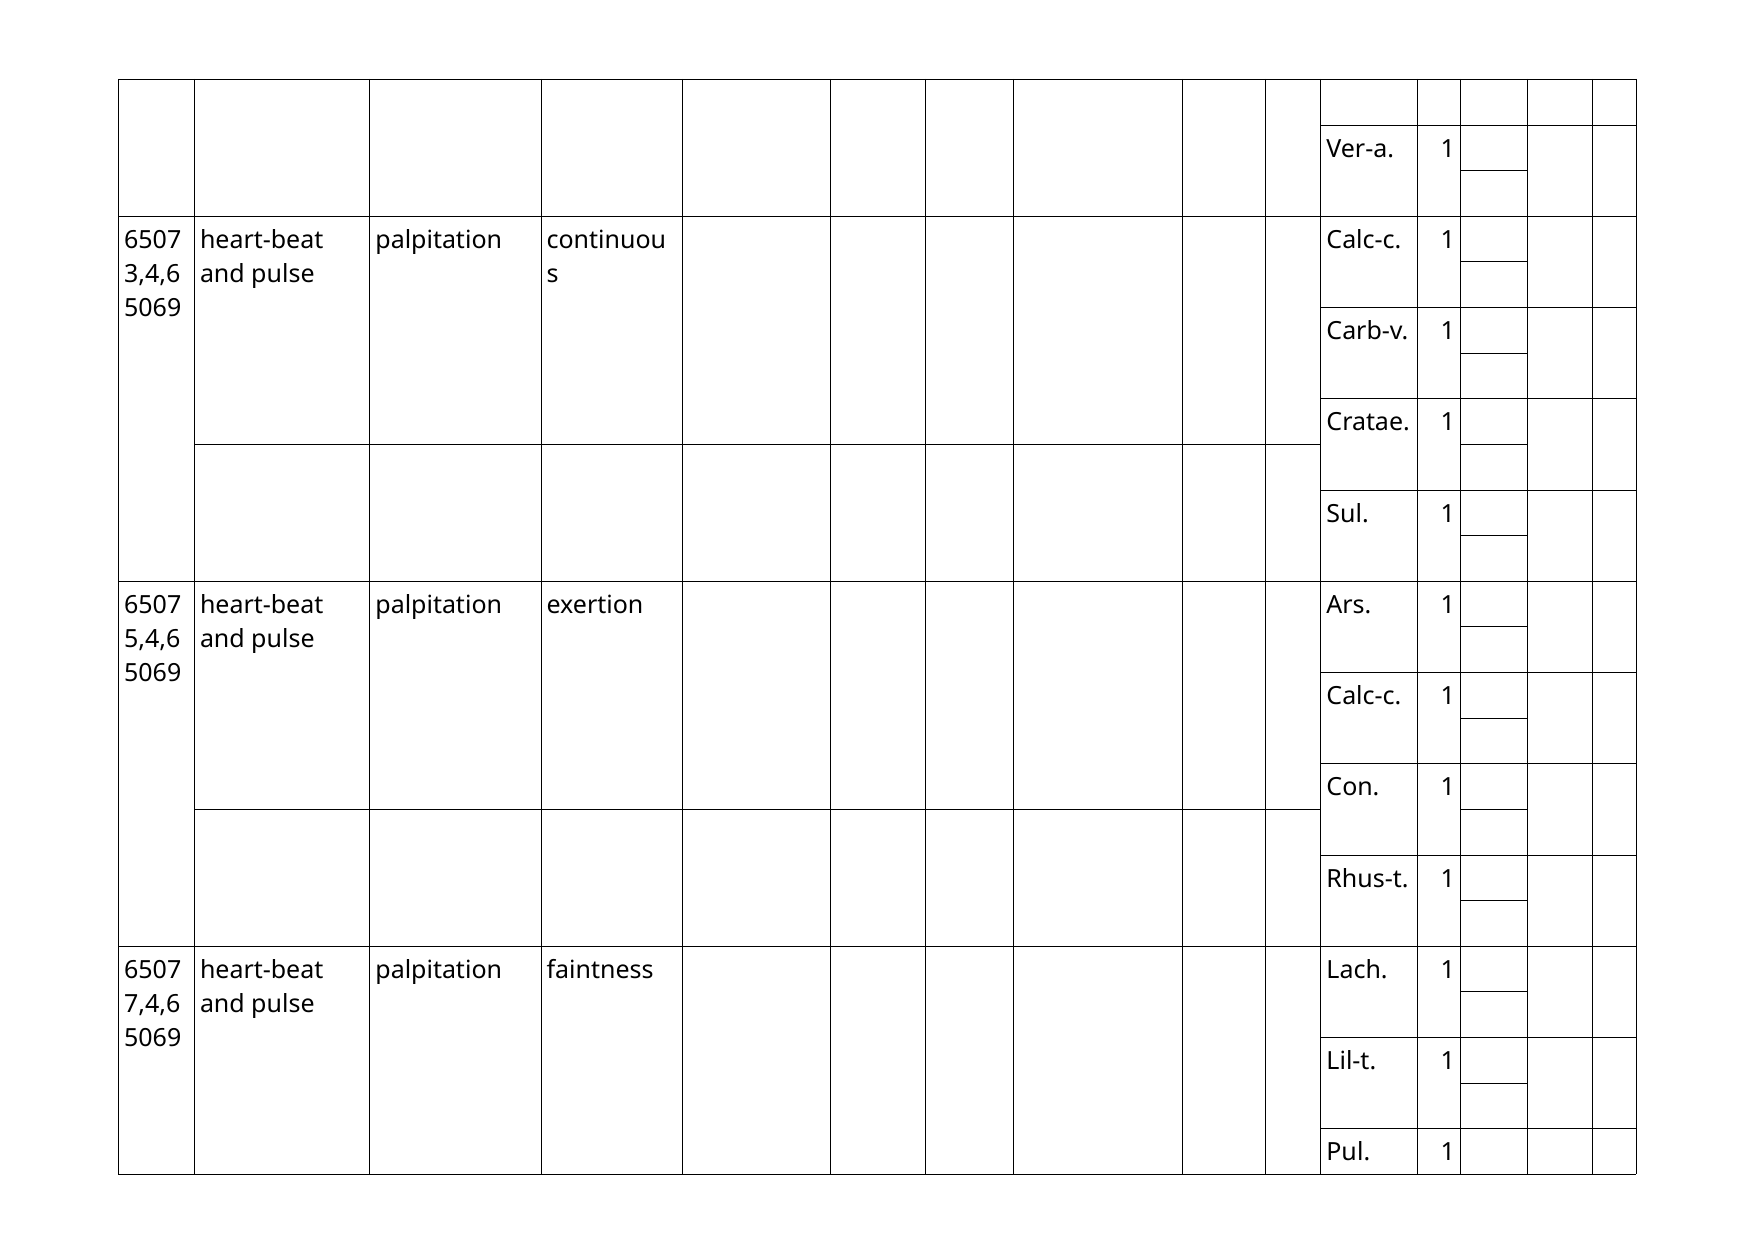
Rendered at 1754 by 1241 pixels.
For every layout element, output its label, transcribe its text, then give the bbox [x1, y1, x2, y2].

table_cell [1593, 1038, 1636, 1128]
table_cell [195, 80, 369, 216]
table_cell [1461, 354, 1527, 398]
table_cell [1461, 126, 1527, 170]
table_cell 1 [1418, 947, 1460, 1037]
table_cell [195, 445, 369, 581]
table_cell heart-beat and pulse [195, 217, 369, 444]
table_cell [1593, 582, 1636, 672]
table_cell [926, 582, 1013, 809]
table_cell [1266, 810, 1320, 946]
table_cell [1321, 80, 1417, 124]
table_cell [1528, 399, 1592, 489]
table_cell [926, 445, 1013, 581]
table_cell [1528, 1129, 1592, 1174]
table_cell [1461, 856, 1527, 900]
table_cell [1183, 582, 1265, 809]
table_cell [1014, 217, 1182, 444]
table_cell [1593, 80, 1636, 124]
table_cell [831, 217, 925, 444]
table_cell [1461, 992, 1527, 1037]
table_cell [1461, 445, 1527, 489]
table_cell 1 [1418, 856, 1460, 946]
table_cell [683, 947, 830, 1174]
table_cell [1593, 1129, 1636, 1174]
table_cell [1461, 1129, 1527, 1174]
table_cell [542, 810, 682, 946]
table_cell [1183, 217, 1265, 444]
table_cell [1528, 126, 1592, 216]
table_cell [1528, 582, 1592, 672]
table_cell 1 [1418, 217, 1460, 307]
table_cell Carb-v. [1321, 308, 1417, 398]
table_cell Sul. [1321, 491, 1417, 581]
table_cell Rhus-t. [1321, 856, 1417, 946]
table_cell Ars. [1321, 582, 1417, 672]
table_cell [683, 80, 830, 216]
table_cell [1418, 80, 1460, 124]
table_cell [831, 445, 925, 581]
table_cell Lil-t. [1321, 1038, 1417, 1128]
table_cell [926, 80, 1013, 216]
table_cell [1461, 1084, 1527, 1128]
table_cell [683, 217, 830, 444]
table_cell [1183, 947, 1265, 1174]
table_cell [1014, 582, 1182, 809]
table_cell 1 [1418, 126, 1460, 216]
table_cell [195, 810, 369, 946]
table_cell palpitation [370, 947, 541, 1174]
table_cell [370, 80, 541, 216]
table_cell [1183, 810, 1265, 946]
table_cell Calc-c. [1321, 217, 1417, 307]
table_cell [831, 947, 925, 1174]
table_cell [1528, 80, 1592, 124]
table_cell [1593, 673, 1636, 763]
table_cell [1528, 856, 1592, 946]
table_cell [683, 810, 830, 946]
table_cell [542, 80, 682, 216]
table_cell [1461, 582, 1527, 626]
table_cell [1014, 445, 1182, 581]
table_cell [831, 80, 925, 216]
table_cell [1461, 947, 1527, 991]
table_cell [1266, 582, 1320, 809]
table_cell [926, 947, 1013, 1174]
table_cell [1593, 491, 1636, 581]
table_cell 1 [1418, 1038, 1460, 1128]
table_cell [1461, 536, 1527, 581]
table_cell [831, 582, 925, 809]
table_cell [370, 445, 541, 581]
table_cell [1183, 80, 1265, 216]
table_cell [831, 810, 925, 946]
table_cell [370, 810, 541, 946]
table_cell 65075,4,65069 [119, 582, 194, 946]
table_cell [1461, 810, 1527, 854]
table_cell 1 [1418, 308, 1460, 398]
table_cell [119, 80, 194, 216]
table_cell [1593, 308, 1636, 398]
table_cell [1461, 262, 1527, 307]
table_cell [1528, 1038, 1592, 1128]
table_cell [1528, 491, 1592, 581]
table_cell [1461, 673, 1527, 718]
table_cell [1528, 764, 1592, 854]
table_cell [1461, 719, 1527, 763]
table_cell [1014, 947, 1182, 1174]
table_cell [926, 217, 1013, 444]
table_cell [1461, 399, 1527, 444]
table_cell [1593, 217, 1636, 307]
table_cell [1593, 126, 1636, 216]
table_cell palpitation [370, 582, 541, 809]
table_cell [1461, 627, 1527, 672]
table_cell [1593, 399, 1636, 489]
table_cell 1 [1418, 582, 1460, 672]
table_cell [683, 582, 830, 809]
table_cell [1593, 764, 1636, 854]
table_cell [1183, 445, 1265, 581]
table_cell [1461, 764, 1527, 809]
table_cell heart-beat and pulse [195, 582, 369, 809]
table_cell [1528, 673, 1592, 763]
table_cell [1528, 947, 1592, 1037]
table_cell [926, 810, 1013, 946]
table_cell continuous [542, 217, 682, 444]
table_cell 1 [1418, 1129, 1460, 1174]
table_cell [1528, 308, 1592, 398]
table_cell Pul. [1321, 1129, 1417, 1174]
table_cell [1461, 217, 1527, 261]
table_cell [1266, 217, 1320, 444]
table_cell heart-beat and pulse [195, 947, 369, 1174]
table_cell palpitation [370, 217, 541, 444]
table_cell [1266, 445, 1320, 581]
table_cell 1 [1418, 764, 1460, 854]
table_cell [683, 445, 830, 581]
table_cell [1593, 856, 1636, 946]
table_cell [1266, 947, 1320, 1174]
table_cell [542, 445, 682, 581]
table_cell 1 [1418, 673, 1460, 763]
table_cell 1 [1418, 491, 1460, 581]
table_cell [1461, 491, 1527, 535]
table_cell faintness [542, 947, 682, 1174]
table_cell 65073,4,65069 [119, 217, 194, 581]
table_cell [1461, 308, 1527, 353]
table_cell [1014, 80, 1182, 216]
table_cell Con. [1321, 764, 1417, 854]
table_cell Lach. [1321, 947, 1417, 1037]
table_cell [1593, 947, 1636, 1037]
table_cell [1461, 80, 1527, 124]
table_cell 65077,4,65069 [119, 947, 194, 1174]
table_cell [1266, 80, 1320, 216]
table_cell Ver-a. [1321, 126, 1417, 216]
table_cell 1 [1418, 399, 1460, 489]
table_cell Calc-c. [1321, 673, 1417, 763]
table_cell [1461, 171, 1527, 216]
table_cell [1014, 810, 1182, 946]
table_cell exertion [542, 582, 682, 809]
table_cell Cratae. [1321, 399, 1417, 489]
table_cell [1461, 901, 1527, 946]
table_cell [1528, 217, 1592, 307]
table_cell [1461, 1038, 1527, 1083]
